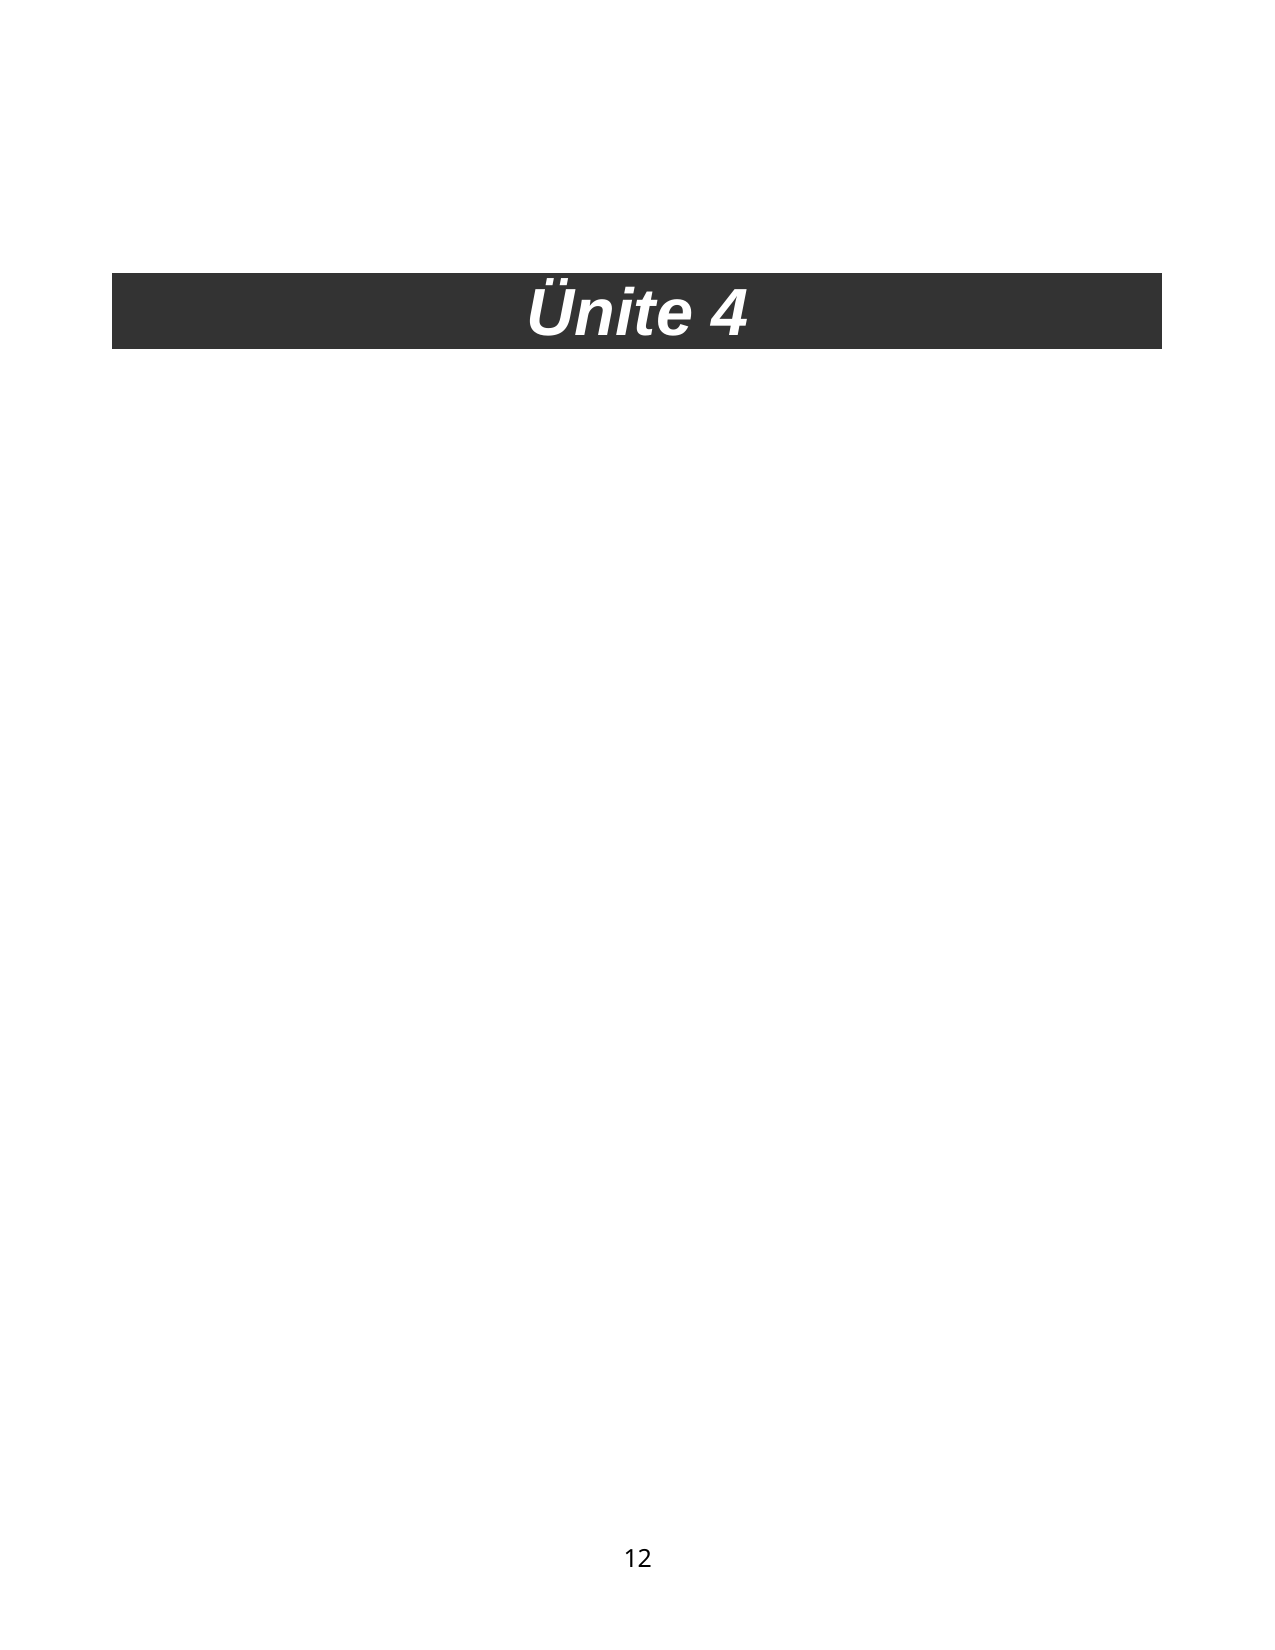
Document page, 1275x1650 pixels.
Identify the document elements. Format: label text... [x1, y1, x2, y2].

subtitle Ünite 4 [112, 273, 1162, 349]
